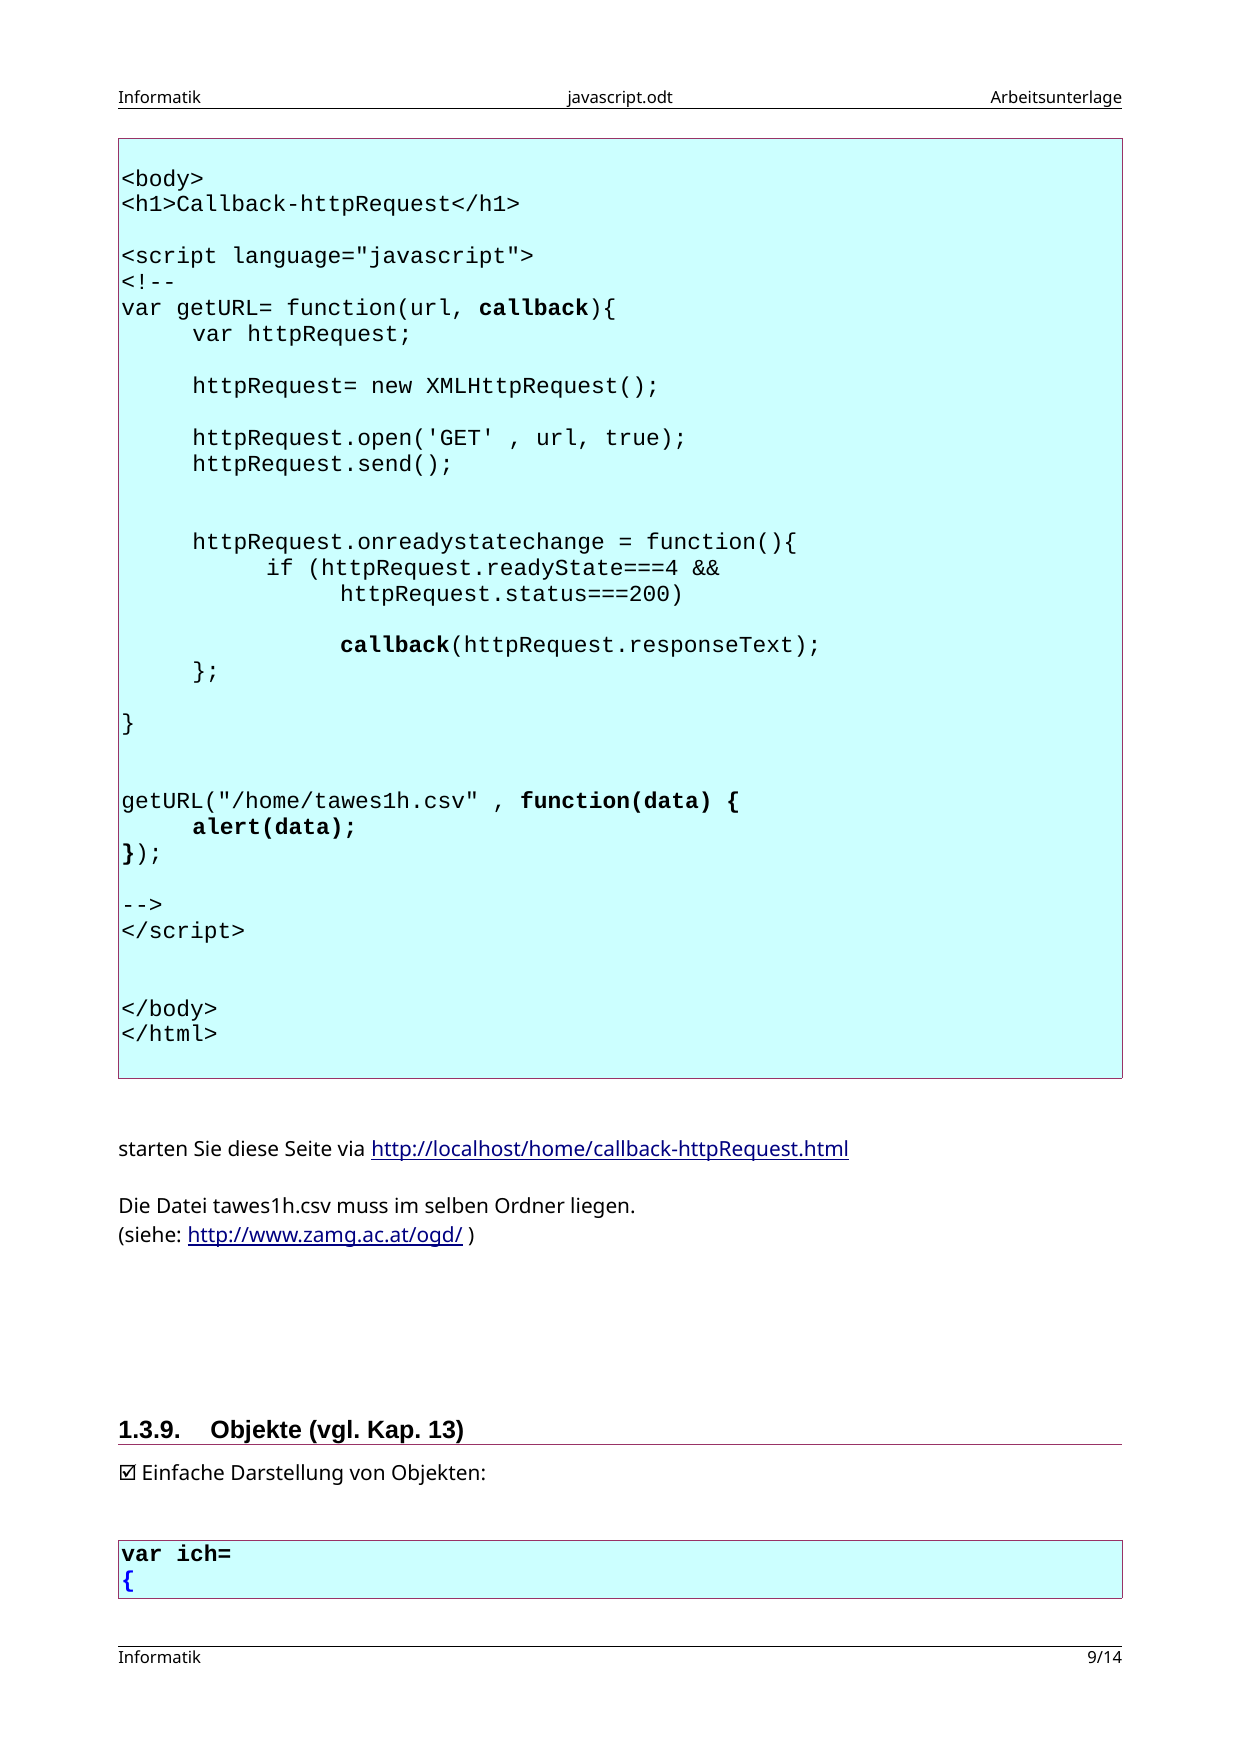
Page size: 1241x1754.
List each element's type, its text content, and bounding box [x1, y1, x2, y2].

text <!-- [119, 268, 1122, 293]
text (siehe: http://www.zamg.ac.at/ogd/ ) [118, 1220, 1122, 1248]
text httpRequest.status===200) [119, 579, 1122, 605]
text callback(httpRequest.responseText); [119, 631, 1122, 657]
text var ich= [119, 1541, 1122, 1566]
text } [119, 708, 1122, 734]
list Einfache Darstellung von Objekten: [118, 1458, 1122, 1486]
text alert(data); [119, 812, 1122, 838]
text </script> [119, 916, 1122, 942]
text <body> [119, 164, 1122, 190]
text <script language="javascript"> [119, 242, 1122, 268]
text getURL("/home/tawes1h.csv" , function(data) { [119, 786, 1122, 812]
text { [119, 1566, 1122, 1598]
text }); [119, 838, 1122, 864]
text var getURL= function(url, callback){ [119, 293, 1122, 319]
text if (httpRequest.readyState===4 && [119, 553, 1122, 579]
text </body> [119, 994, 1122, 1020]
text </html> [119, 1020, 1122, 1046]
subtitle Objekte (vgl. Kap. 13) [118, 1416, 1122, 1444]
text starten Sie diese Seite via http://localhost/home/callback-httpRequest.html [118, 1134, 1122, 1163]
text <h1>Callback-httpRequest</h1> [119, 190, 1122, 216]
text --> [119, 890, 1122, 916]
text Die Datei tawes1h.csv muss im selben Ordner liegen. [118, 1191, 1122, 1220]
text httpRequest= new XMLHttpRequest(); [119, 371, 1122, 397]
text }; [119, 657, 1122, 683]
text httpRequest.open('GET' , url, true); [119, 423, 1122, 449]
text httpRequest.send(); [119, 449, 1122, 475]
text httpRequest.onreadystatechange = function(){ [119, 527, 1122, 553]
text var httpRequest; [119, 319, 1122, 345]
